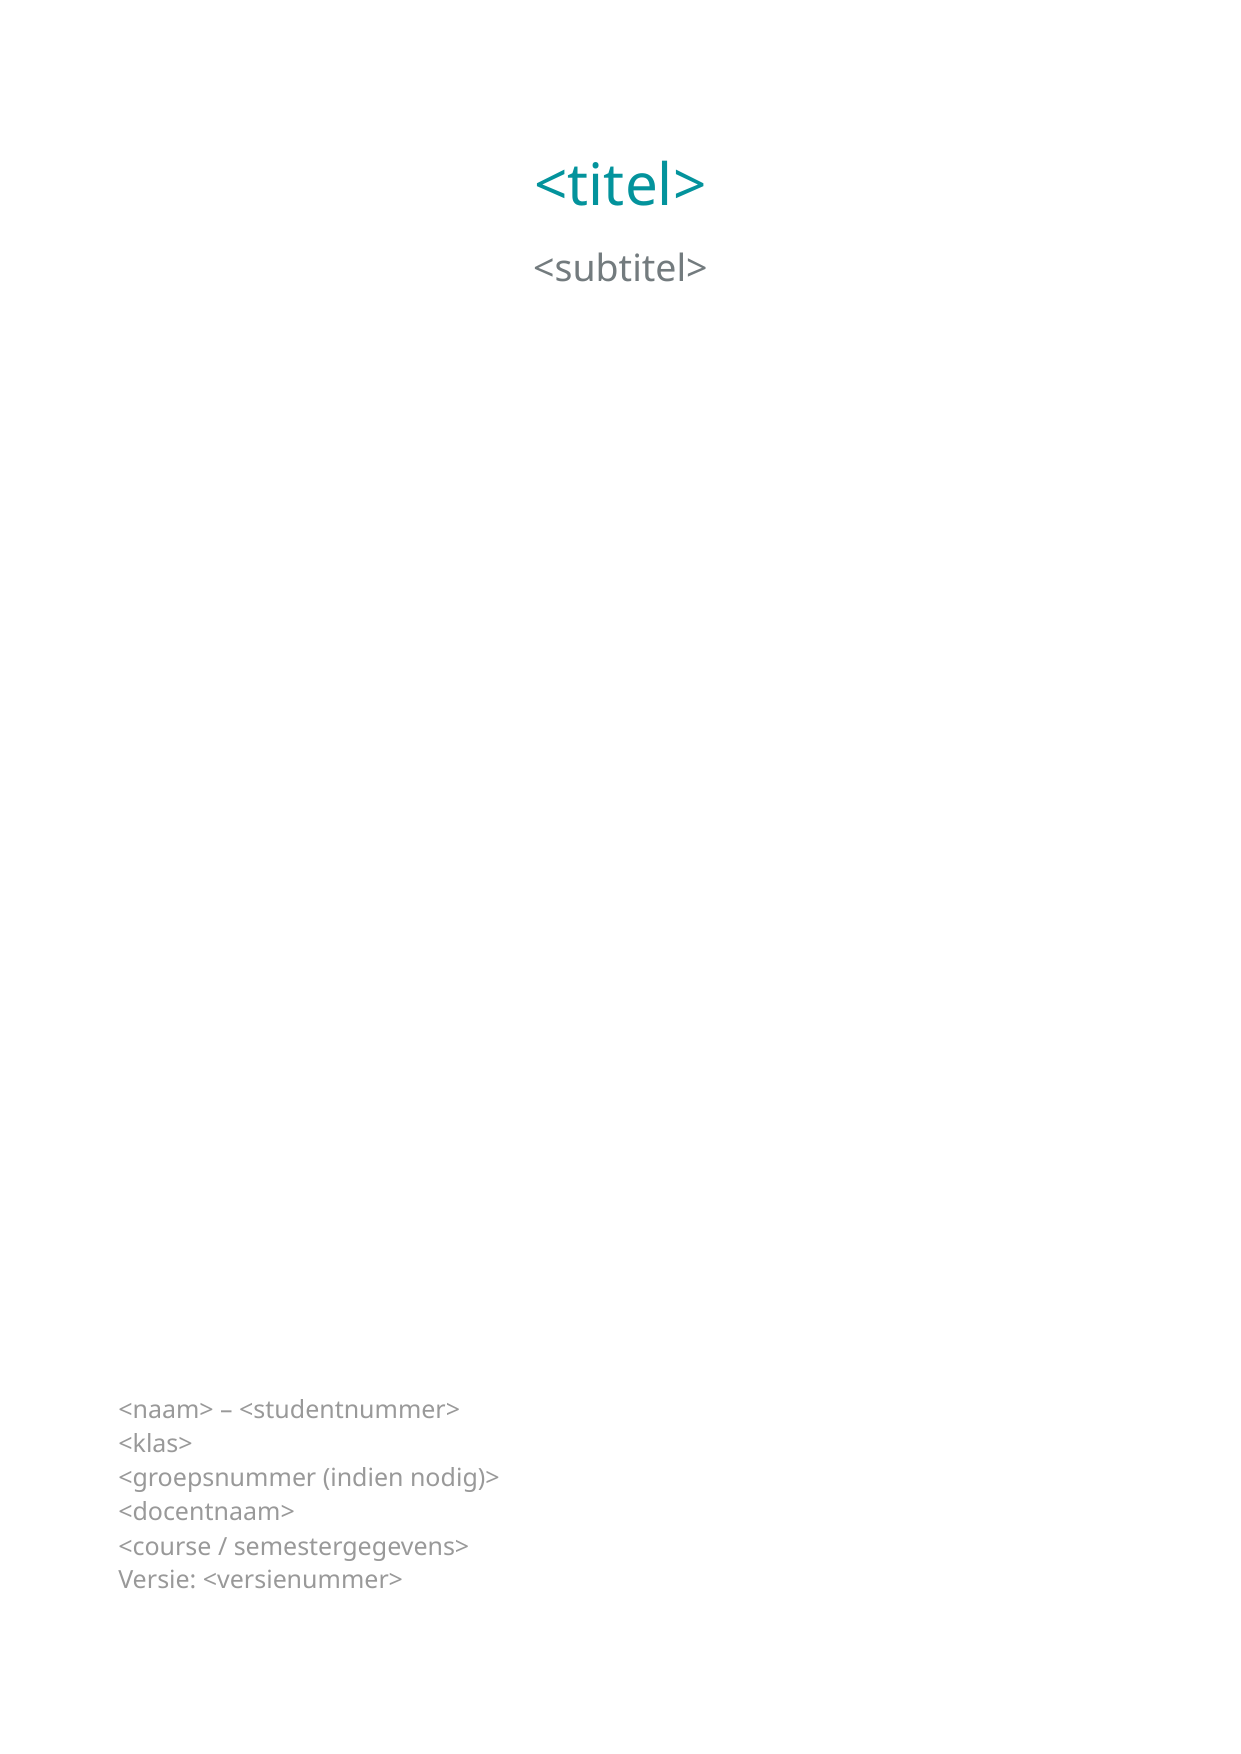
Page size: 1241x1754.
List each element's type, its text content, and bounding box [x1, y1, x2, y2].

text <naam> – <studentnummer> [118, 1392, 1122, 1426]
text <groepsnummer (indien nodig)> [118, 1460, 1122, 1494]
subtitle <subtitel> [118, 241, 1122, 292]
title <titel> [118, 143, 1122, 223]
text <course / semestergegevens> [118, 1528, 1122, 1562]
text <klas> [118, 1426, 1122, 1460]
text <docentnaam> [118, 1494, 1122, 1528]
text Versie: <versienummer> [118, 1562, 1122, 1596]
